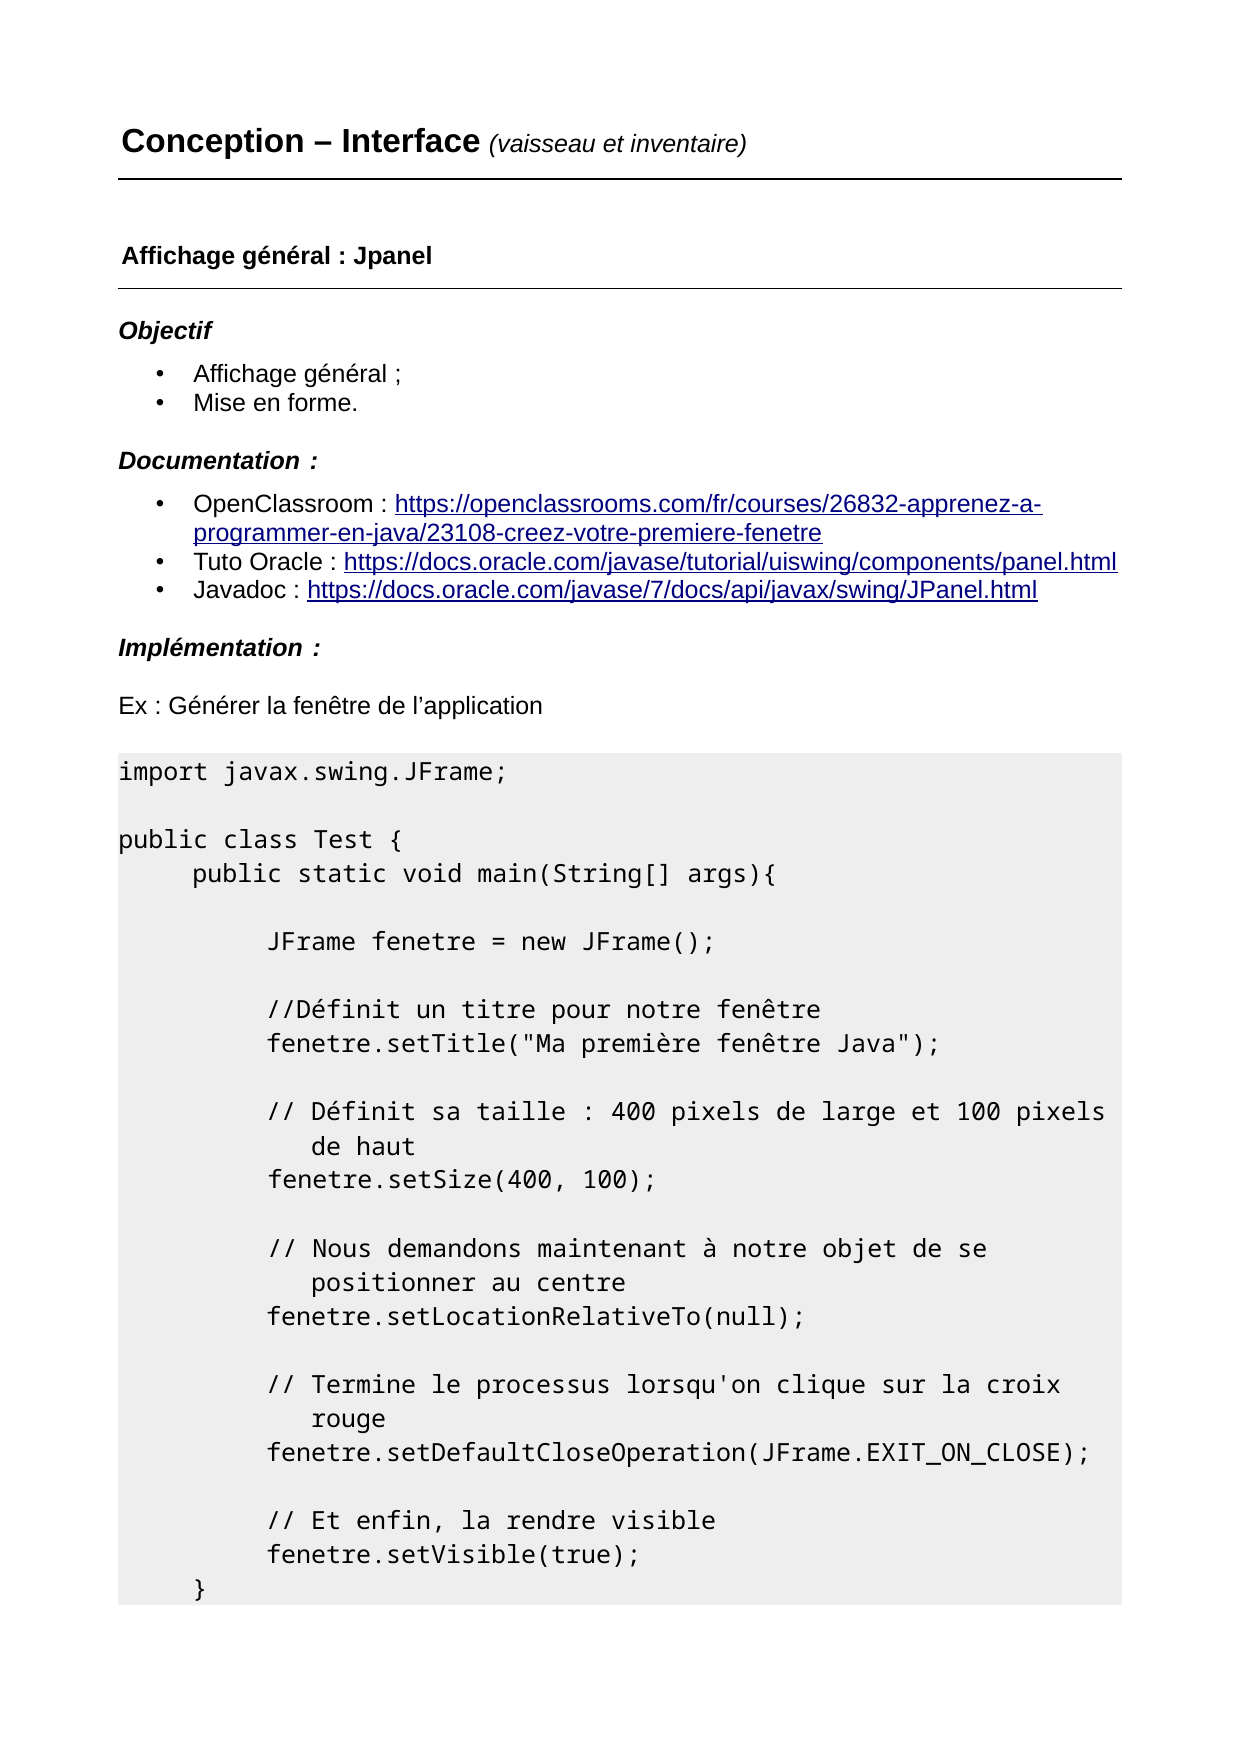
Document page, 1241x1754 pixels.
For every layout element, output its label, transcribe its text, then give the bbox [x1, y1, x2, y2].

text Documentation : [118, 446, 1122, 475]
text positionner au centre [118, 1264, 1122, 1298]
text Implémentation : [118, 633, 1122, 662]
text import javax.swing.JFrame; [118, 753, 1122, 787]
text JFrame fenetre = new JFrame(); [118, 924, 1122, 958]
text Conception – Interface (vaisseau et inventaire) [118, 118, 1122, 178]
text de haut [118, 1128, 1122, 1162]
text fenetre.setDefaultCloseOperation(JFrame.EXIT_ON_CLOSE); [118, 1435, 1122, 1469]
text fenetre.setLocationRelativeTo(null); [118, 1298, 1122, 1332]
text public class Test { [118, 822, 1122, 856]
text //Définit un titre pour notre fenêtre [118, 992, 1122, 1026]
text public static void main(String[] args){ [118, 856, 1122, 890]
list Tuto Oracle : https://docs.oracle.com/javase/tutorial/uiswing/components/panel.html [156, 547, 1122, 576]
list Affichage général ; [156, 359, 1122, 388]
text // Définit sa taille : 400 pixels de large et 100 pixels [118, 1094, 1122, 1128]
list Javadoc : https://docs.oracle.com/javase/7/docs/api/javax/swing/JPanel.html [156, 576, 1122, 604]
text Ex : Générer la fenêtre de l’application [118, 691, 1122, 719]
text rouge [118, 1401, 1122, 1435]
list OpenClassroom : https://openclassrooms.com/fr/courses/26832-apprenez-a-programmer-en-java/23108-creez-votre-premiere-fenetre [156, 489, 1122, 547]
text // Termine le processus lorsqu'on clique sur la croix [118, 1367, 1122, 1401]
text Affichage général : Jpanel [118, 238, 1122, 288]
text Objectif [118, 316, 1122, 345]
list Mise en forme. [156, 388, 1122, 417]
text fenetre.setVisible(true); [118, 1537, 1122, 1571]
text fenetre.setSize(400, 100); [118, 1162, 1122, 1196]
text } [118, 1571, 1122, 1605]
text fenetre.setTitle("Ma première fenêtre Java"); [118, 1026, 1122, 1060]
text // Et enfin, la rendre visible [118, 1503, 1122, 1537]
text // Nous demandons maintenant à notre objet de se [118, 1230, 1122, 1264]
